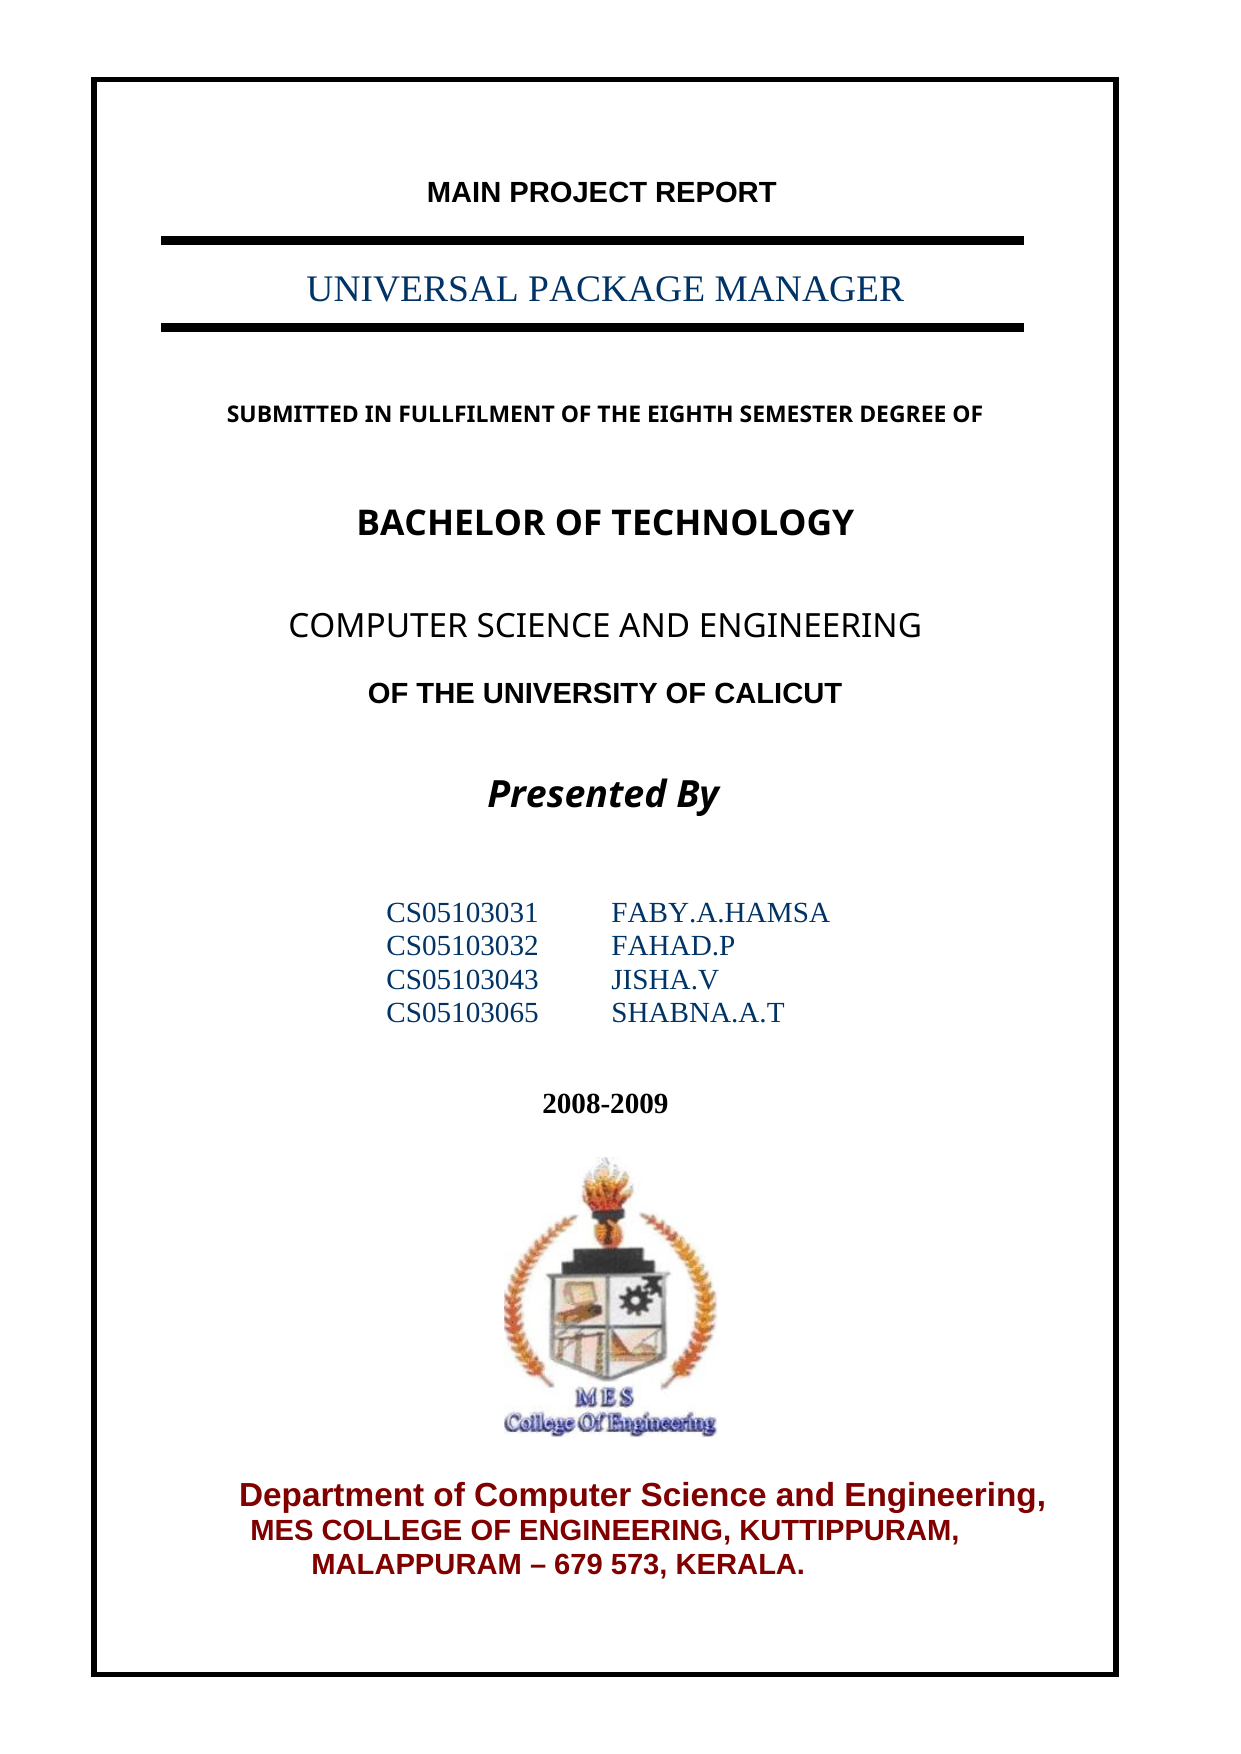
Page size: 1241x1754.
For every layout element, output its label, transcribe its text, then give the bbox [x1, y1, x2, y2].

subtitle Main Project Report [386, 175, 1049, 209]
text CS05103065 SHABNA.A.T [311, 996, 1049, 1029]
text cs05103031 FABY.a.hAMSA [311, 895, 1049, 928]
text bachelor of Technology [161, 497, 1049, 545]
text UNIVERSAL PACKAGE MANAGER [161, 266, 1049, 309]
text CS05103032 FAHAD.P [311, 928, 1049, 962]
text 2008-2009 [161, 1087, 1049, 1120]
text Submitted IN FULLFILMENT of the eighth Semester Degree of [161, 398, 1049, 429]
text Computer Science and Engineering [161, 602, 1049, 647]
subtitle MES College of Engineering, Kuttippuram, [161, 1513, 1049, 1547]
subtitle Malappuram – 679 573, Kerala. [311, 1547, 1049, 1581]
text Department of Computer Science and Engineering, [161, 1475, 1049, 1513]
text CS05103043 JISHA.V [311, 962, 1049, 996]
picture [504, 1157, 719, 1438]
text Presented By [161, 767, 1049, 818]
text of the University of Calicut [161, 676, 1049, 710]
